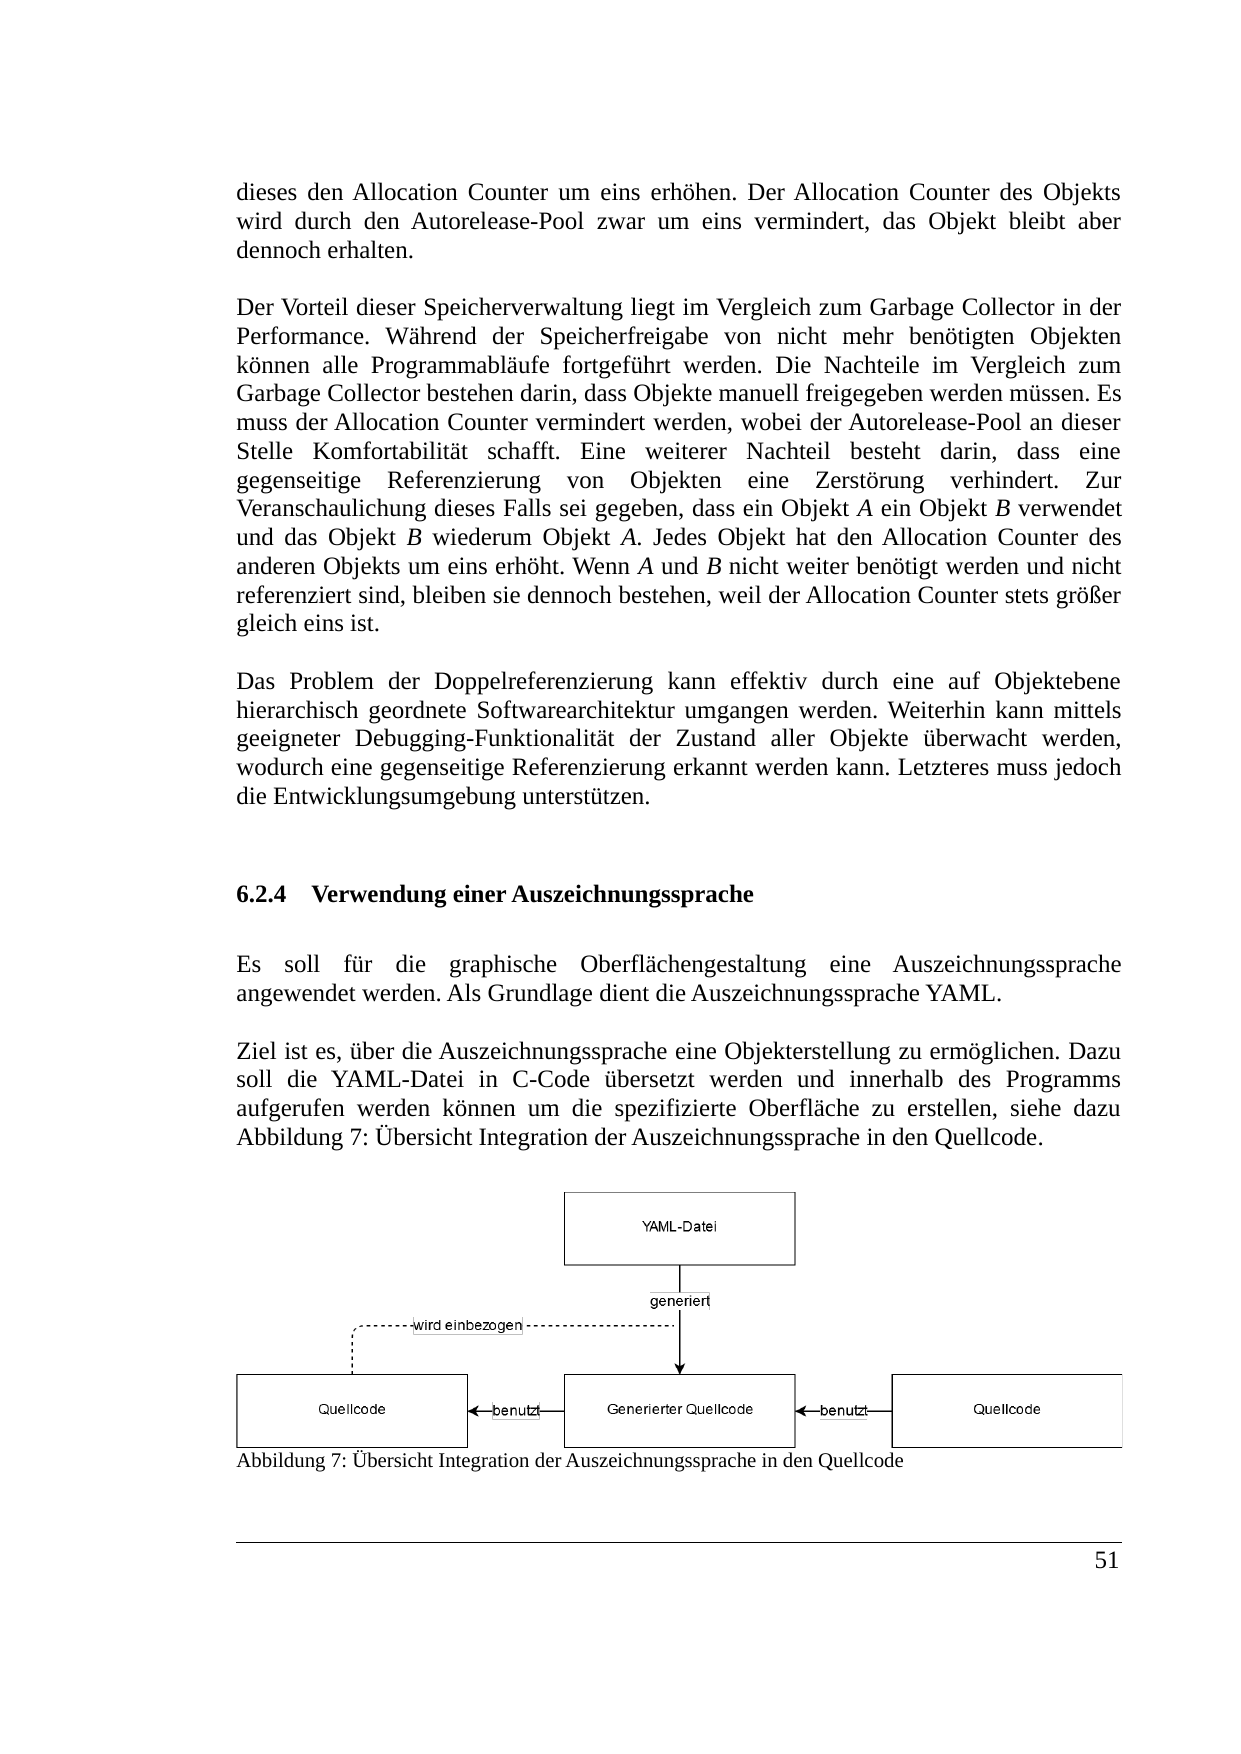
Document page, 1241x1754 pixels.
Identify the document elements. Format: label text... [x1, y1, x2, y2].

text Es soll für die graphische Oberflächengestaltung eine Auszeichnungssprache angewendet werden. Als Grundlage dient die Auszeichnungssprache YAML. [236, 949, 1122, 1007]
picture [236, 1192, 1123, 1448]
text Ziel ist es, über die Auszeichnungssprache eine Objekterstellung zu ermöglichen. Dazu soll die YAML-Datei in C-Code übersetzt werden und innerhalb des Programms aufgerufen werden können um die spezifizierte Oberfläche zu erstellen, siehe dazu Abbildung 7: Übersicht Integration der Auszeichnungssprache in den Quellcode. [236, 1036, 1122, 1151]
subtitle Verwendung einer Auszeichnungssprache [236, 879, 1122, 908]
text Das Problem der Doppelreferenzierung kann effektiv durch eine auf Objektebene hierarchisch geordnete Softwarearchitektur umgangen werden. Weiterhin kann mittels geeigneter Debugging-Funktionalität der Zustand aller Objekte überwacht werden, wodurch eine gegenseitige Referenzierung erkannt werden kann. Letzteres muss jedoch die Entwicklungsumgebung unterstützen. [236, 666, 1122, 810]
text dieses den Allocation Counter um eins erhöhen. Der Allocation Counter des Objekts wird durch den Autorelease-Pool zwar um eins vermindert, das Objekt bleibt aber dennoch erhalten. [236, 177, 1122, 263]
text Der Vorteil dieser Speicherverwaltung liegt im Vergleich zum Garbage Collector in der Performance. Während der Speicherfreigabe von nicht mehr benötigten Objekten können alle Programmabläufe fortgeführt werden. Die Nachteile im Vergleich zum Garbage Collector bestehen darin, dass Objekte manuell freigegeben werden müssen. Es muss der Allocation Counter vermindert werden, wobei der Autorelease-Pool an dieser Stelle Komfortabilität schafft. Eine weiterer Nachteil besteht darin, dass eine gegenseitige Referenzierung von Objekten eine Zerstörung verhindert. Zur Veranschaulichung dieses Falls sei gegeben, dass ein Objekt A ein Objekt B verwendet und das Objekt B wiederum Objekt A. Jedes Objekt hat den Allocation Counter des anderen Objekts um eins erhöht. Wenn A und B nicht weiter benötigt werden und nicht referenziert sind, bleiben sie dennoch bestehen, weil der Allocation Counter stets größer gleich eins ist. [236, 292, 1122, 637]
text Abbildung 7: Übersicht Integration der Auszeichnungssprache in den Quellcode [236, 1448, 1122, 1472]
